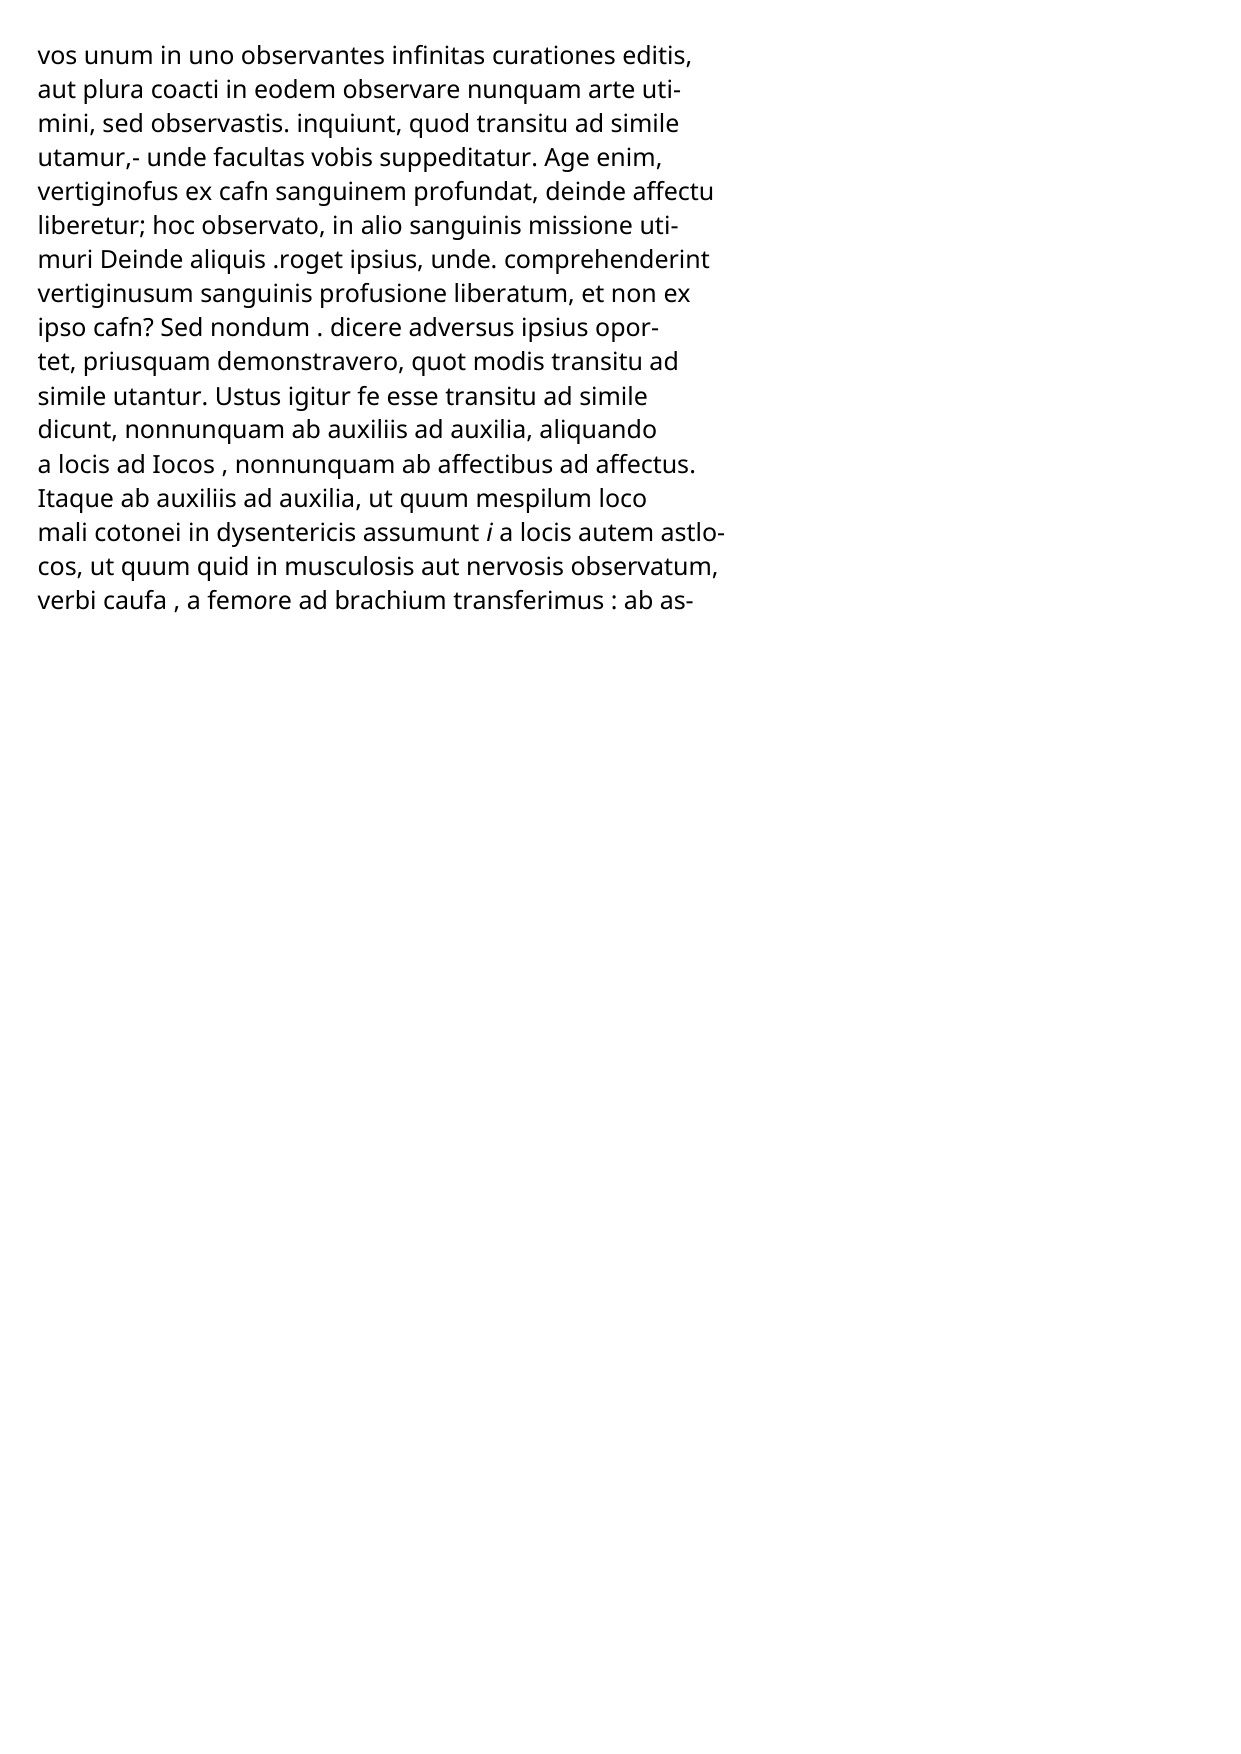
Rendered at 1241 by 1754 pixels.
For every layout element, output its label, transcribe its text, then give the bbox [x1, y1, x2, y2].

text vos unum in uno observantes infinitas curationes editis, aut plura coacti in eodem observare nunquam arte uti- mini, sed observastis. inquiunt, quod transitu ad simile utamur,- unde facultas vobis suppeditatur. Age enim, vertiginofus ex cafn sanguinem profundat, deinde affectu liberetur; hoc observato, in alio sanguinis missione uti- muri Deinde aliquis .roget ipsius, unde. comprehenderint vertiginusum sanguinis profusione liberatum, et non ex ipso cafn? Sed nondum . dicere adversus ipsius opor- tet, priusquam demonstravero, quot modis transitu ad simile utantur. Ustus igitur fe esse transitu ad simile dicunt, nonnunquam ab auxiliis ad auxilia, aliquando a locis ad Iocos , nonnunquam ab affectibus ad affectus. Itaque ab auxiliis ad auxilia, ut quum mespilum loco mali cotonei in dysentericis assumunt i a locis autem astlo- cos, ut quum quid in musculosis aut nervosis observatum, verbi caufa , a femore ad brachium transferimus : ab as- [37, 37, 1203, 617]
